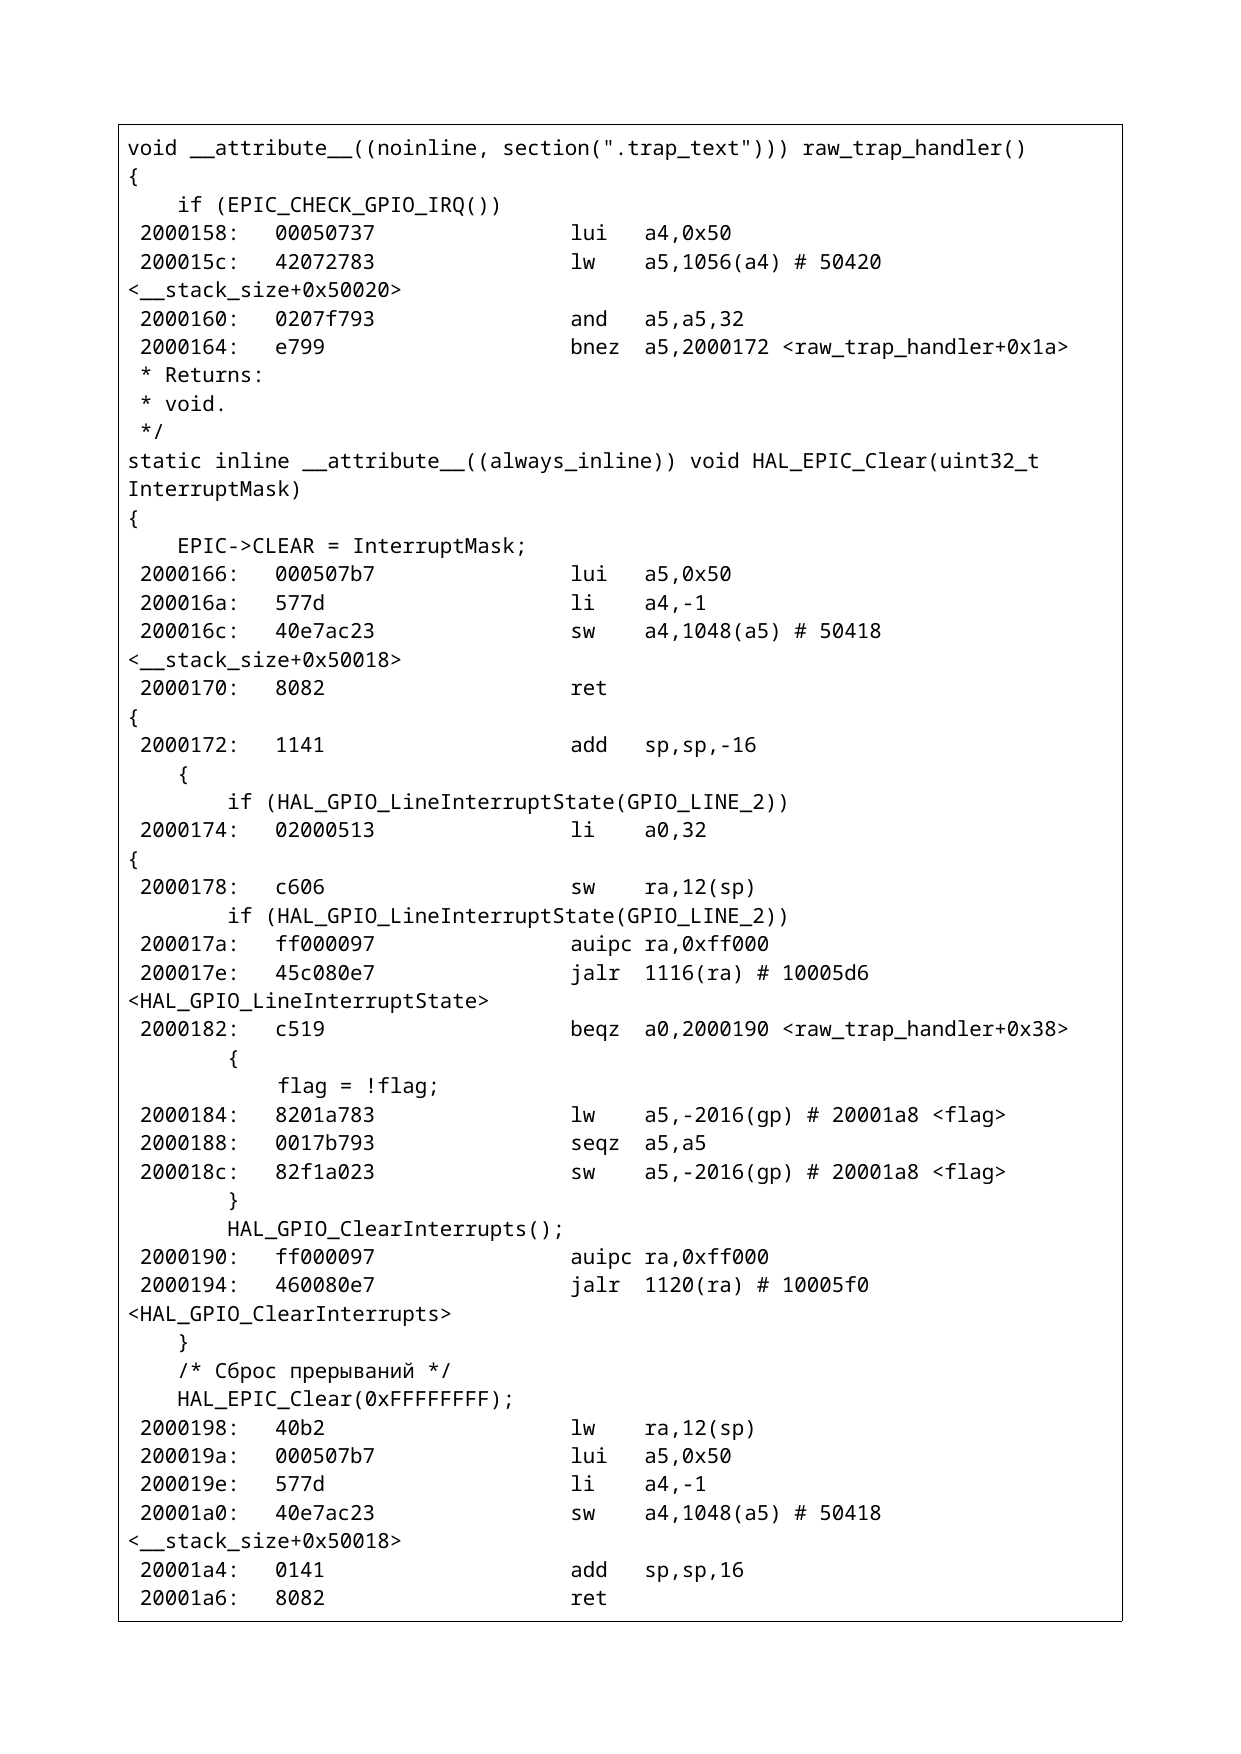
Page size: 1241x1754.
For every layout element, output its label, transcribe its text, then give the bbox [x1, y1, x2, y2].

text flag = !flag; [127, 1071, 1113, 1100]
text { [127, 844, 1113, 872]
text 2000164: e799 bnez a5,2000172 <raw_trap_handler+0x1a> [127, 332, 1113, 361]
text 2000194: 460080e7 jalr 1120(ra) # 10005f0 <HAL_GPIO_ClearInterrupts> [127, 1271, 1113, 1327]
text HAL_GPIO_ClearInterrupts(); [127, 1214, 1113, 1242]
text 2000190: ff000097 auipc ra,0xff000 [127, 1242, 1113, 1271]
text 20001a4: 0141 add sp,sp,16 [127, 1555, 1113, 1583]
text 2000160: 0207f793 and a5,a5,32 [127, 304, 1113, 332]
text * void. [127, 389, 1113, 417]
text /* Сброс прерываний */ [127, 1356, 1113, 1384]
text 200018c: 82f1a023 sw a5,-2016(gp) # 20001a8 <flag> [127, 1157, 1113, 1185]
text 2000170: 8082 ret [127, 673, 1113, 702]
text if (HAL_GPIO_LineInterruptState(GPIO_LINE_2)) [127, 901, 1113, 929]
text 2000166: 000507b7 lui a5,0x50 [127, 559, 1113, 588]
text void __attribute__((noinline, section(".trap_text"))) raw_trap_handler() [127, 133, 1113, 161]
text */ [127, 417, 1113, 446]
text } [127, 1327, 1113, 1356]
text { [127, 759, 1113, 787]
text if (EPIC_CHECK_GPIO_IRQ()) [127, 190, 1113, 218]
text 200019a: 000507b7 lui a5,0x50 [127, 1441, 1113, 1469]
text 20001a0: 40e7ac23 sw a4,1048(a5) # 50418 <__stack_size+0x50018> [127, 1498, 1113, 1555]
text * Returns: [127, 361, 1113, 389]
text } [127, 1185, 1113, 1214]
text 200017a: ff000097 auipc ra,0xff000 [127, 929, 1113, 958]
text { [127, 1043, 1113, 1071]
text 2000178: c606 sw ra,12(sp) [127, 872, 1113, 901]
text 2000172: 1141 add sp,sp,-16 [127, 730, 1113, 759]
text 2000184: 8201a783 lw a5,-2016(gp) # 20001a8 <flag> [127, 1100, 1113, 1128]
text HAL_EPIC_Clear(0xFFFFFFFF); [127, 1384, 1113, 1413]
text EPIC->CLEAR = InterruptMask; [127, 531, 1113, 559]
text { [127, 503, 1113, 531]
text 2000182: c519 beqz a0,2000190 <raw_trap_handler+0x38> [127, 1014, 1113, 1043]
text 200016c: 40e7ac23 sw a4,1048(a5) # 50418 <__stack_size+0x50018> [127, 616, 1113, 673]
text 2000158: 00050737 lui a4,0x50 [127, 218, 1113, 247]
text { [127, 702, 1113, 730]
text if (HAL_GPIO_LineInterruptState(GPIO_LINE_2)) [127, 787, 1113, 816]
text 2000188: 0017b793 seqz a5,a5 [127, 1128, 1113, 1157]
text 2000174: 02000513 li a0,32 [127, 816, 1113, 844]
text 200016a: 577d li a4,-1 [127, 588, 1113, 616]
text 200017e: 45c080e7 jalr 1116(ra) # 10005d6 <HAL_GPIO_LineInterruptState> [127, 958, 1113, 1014]
text 200019e: 577d li a4,-1 [127, 1469, 1113, 1498]
text 20001a6: 8082 ret [127, 1583, 1113, 1612]
text 200015c: 42072783 lw a5,1056(a4) # 50420 <__stack_size+0x50020> [127, 247, 1113, 304]
text 2000198: 40b2 lw ra,12(sp) [127, 1413, 1113, 1441]
text { [127, 161, 1113, 190]
text static inline __attribute__((always_inline)) void HAL_EPIC_Clear(uint32_t InterruptMask) [127, 446, 1113, 503]
